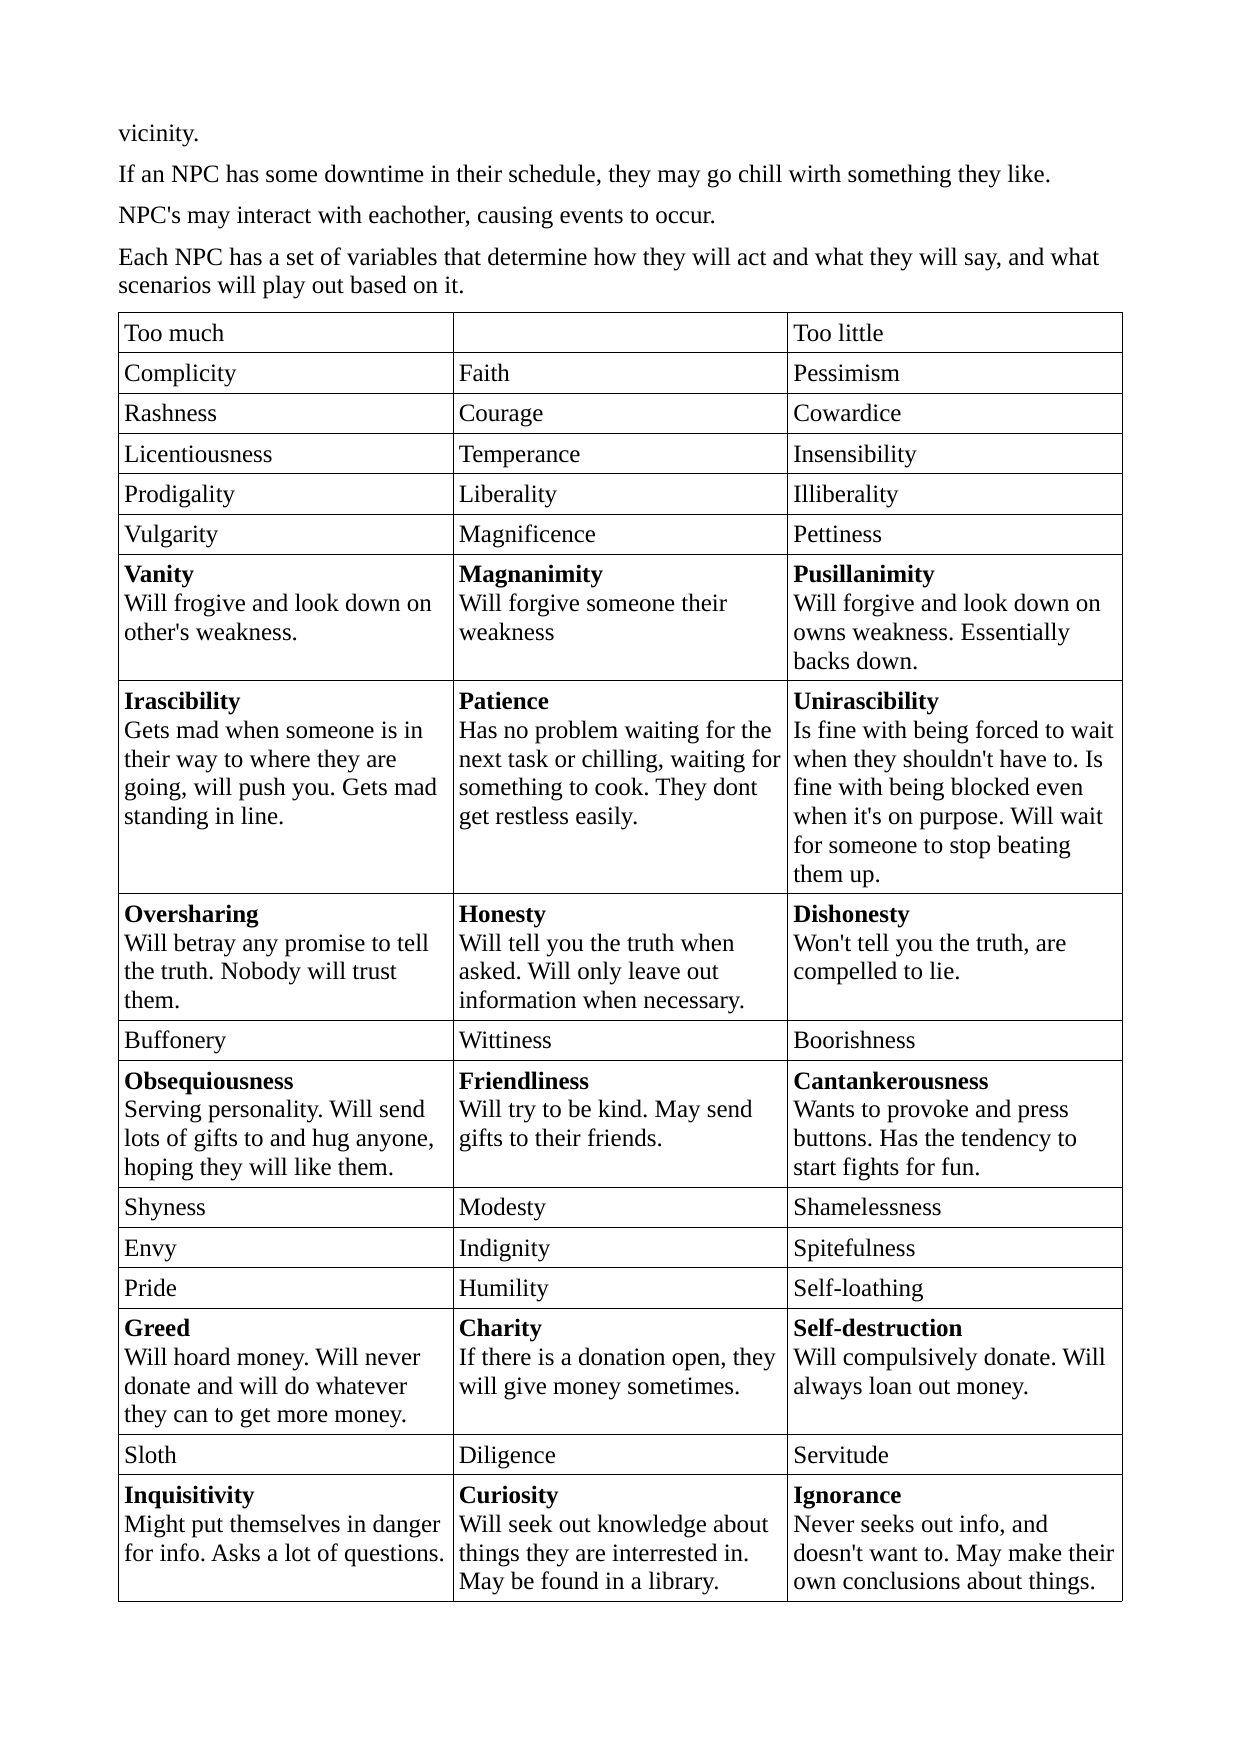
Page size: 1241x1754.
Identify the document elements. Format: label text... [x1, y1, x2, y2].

table_cell Buffonery [119, 1021, 453, 1060]
table_cell Charity If there is a donation open, they will give money sometimes. [454, 1309, 787, 1434]
table_cell Sloth [119, 1435, 453, 1474]
table_cell Friendliness Will try to be kind. May send gifts to their friends. [454, 1061, 787, 1187]
table_cell Ignorance Never seeks out info, and doesn't want to. May make their own conclusions about things. [788, 1475, 1122, 1601]
table_cell Vulgarity [119, 515, 453, 554]
table_cell Boorishness [788, 1021, 1122, 1060]
text Each NPC has a set of variables that determine how they will act and what they will say, and what scenarios will play out based on it. [118, 242, 1122, 299]
table_header Too little [788, 313, 1122, 352]
table_cell Pride [119, 1268, 453, 1307]
table_cell Vanity Will frogive and look down on other's weakness. [119, 555, 453, 680]
table_cell Shyness [119, 1188, 453, 1227]
table_cell Wittiness [454, 1021, 787, 1060]
table_cell Obsequiousness Serving personality. Will send lots of gifts to and hug anyone, hoping they will like them. [119, 1061, 453, 1187]
table_cell Licentiousness [119, 434, 453, 473]
table_cell Cantankerousness Wants to provoke and press buttons. Has the tendency to start fights for fun. [788, 1061, 1122, 1187]
table_cell Pessimism [788, 353, 1122, 392]
table_cell Pettiness [788, 515, 1122, 554]
table_cell Envy [119, 1228, 453, 1267]
table_cell Self-destruction Will compulsively donate. Will always loan out money. [788, 1309, 1122, 1434]
table_cell Pusillanimity Will forgive and look down on owns weakness. Essentially backs down. [788, 555, 1122, 680]
table_cell Rashness [119, 394, 453, 433]
table_cell Insensibility [788, 434, 1122, 473]
table_cell Honesty Will tell you the truth when asked. Will only leave out information when necessary. [454, 894, 787, 1020]
table_cell Magnificence [454, 515, 787, 554]
table_cell Spitefulness [788, 1228, 1122, 1267]
table_cell Courage [454, 394, 787, 433]
table_header Too much [119, 313, 453, 352]
table_cell Cowardice [788, 394, 1122, 433]
text If an NPC has some downtime in their schedule, they may go chill wirth something they like. [118, 159, 1122, 188]
table_cell Faith [454, 353, 787, 392]
table_cell Indignity [454, 1228, 787, 1267]
table_cell Oversharing Will betray any promise to tell the truth. Nobody will trust them. [119, 894, 453, 1020]
table_cell Magnanimity Will forgive someone their weakness [454, 555, 787, 680]
text NPC's may interact with eachother, causing events to occur. [118, 201, 1122, 229]
table_cell Curiosity Will seek out knowledge about things they are interrested in. May be found in a library. [454, 1475, 787, 1601]
table_cell Patience Has no problem waiting for the next task or chilling, waiting for something to cook. They dont get restless easily. [454, 681, 787, 893]
table_cell Irascibility Gets mad when someone is in their way to where they are going, will push you. Gets mad standing in line. [119, 681, 453, 893]
table_cell Humility [454, 1268, 787, 1307]
table_cell Modesty [454, 1188, 787, 1227]
table_cell Illiberality [788, 474, 1122, 513]
table_cell Unirascibility Is fine with being forced to wait when they shouldn't have to. Is fine with being blocked even when it's on purpose. Will wait for someone to stop beating them up. [788, 681, 1122, 893]
table_cell Dishonesty Won't tell you the truth, are compelled to lie. [788, 894, 1122, 1020]
table_cell Servitude [788, 1435, 1122, 1474]
table_cell Shamelessness [788, 1188, 1122, 1227]
table_cell Self-loathing [788, 1268, 1122, 1307]
table_cell Temperance [454, 434, 787, 473]
table_cell Diligence [454, 1435, 787, 1474]
table_cell Liberality [454, 474, 787, 513]
table_cell Greed Will hoard money. Will never donate and will do whatever they can to get more money. [119, 1309, 453, 1434]
table_cell Complicity [119, 353, 453, 392]
table_cell Prodigality [119, 474, 453, 513]
table_cell Inquisitivity Might put themselves in danger for info. Asks a lot of questions. [119, 1475, 453, 1601]
table_header [454, 313, 787, 352]
text vicinity. [118, 118, 1122, 147]
